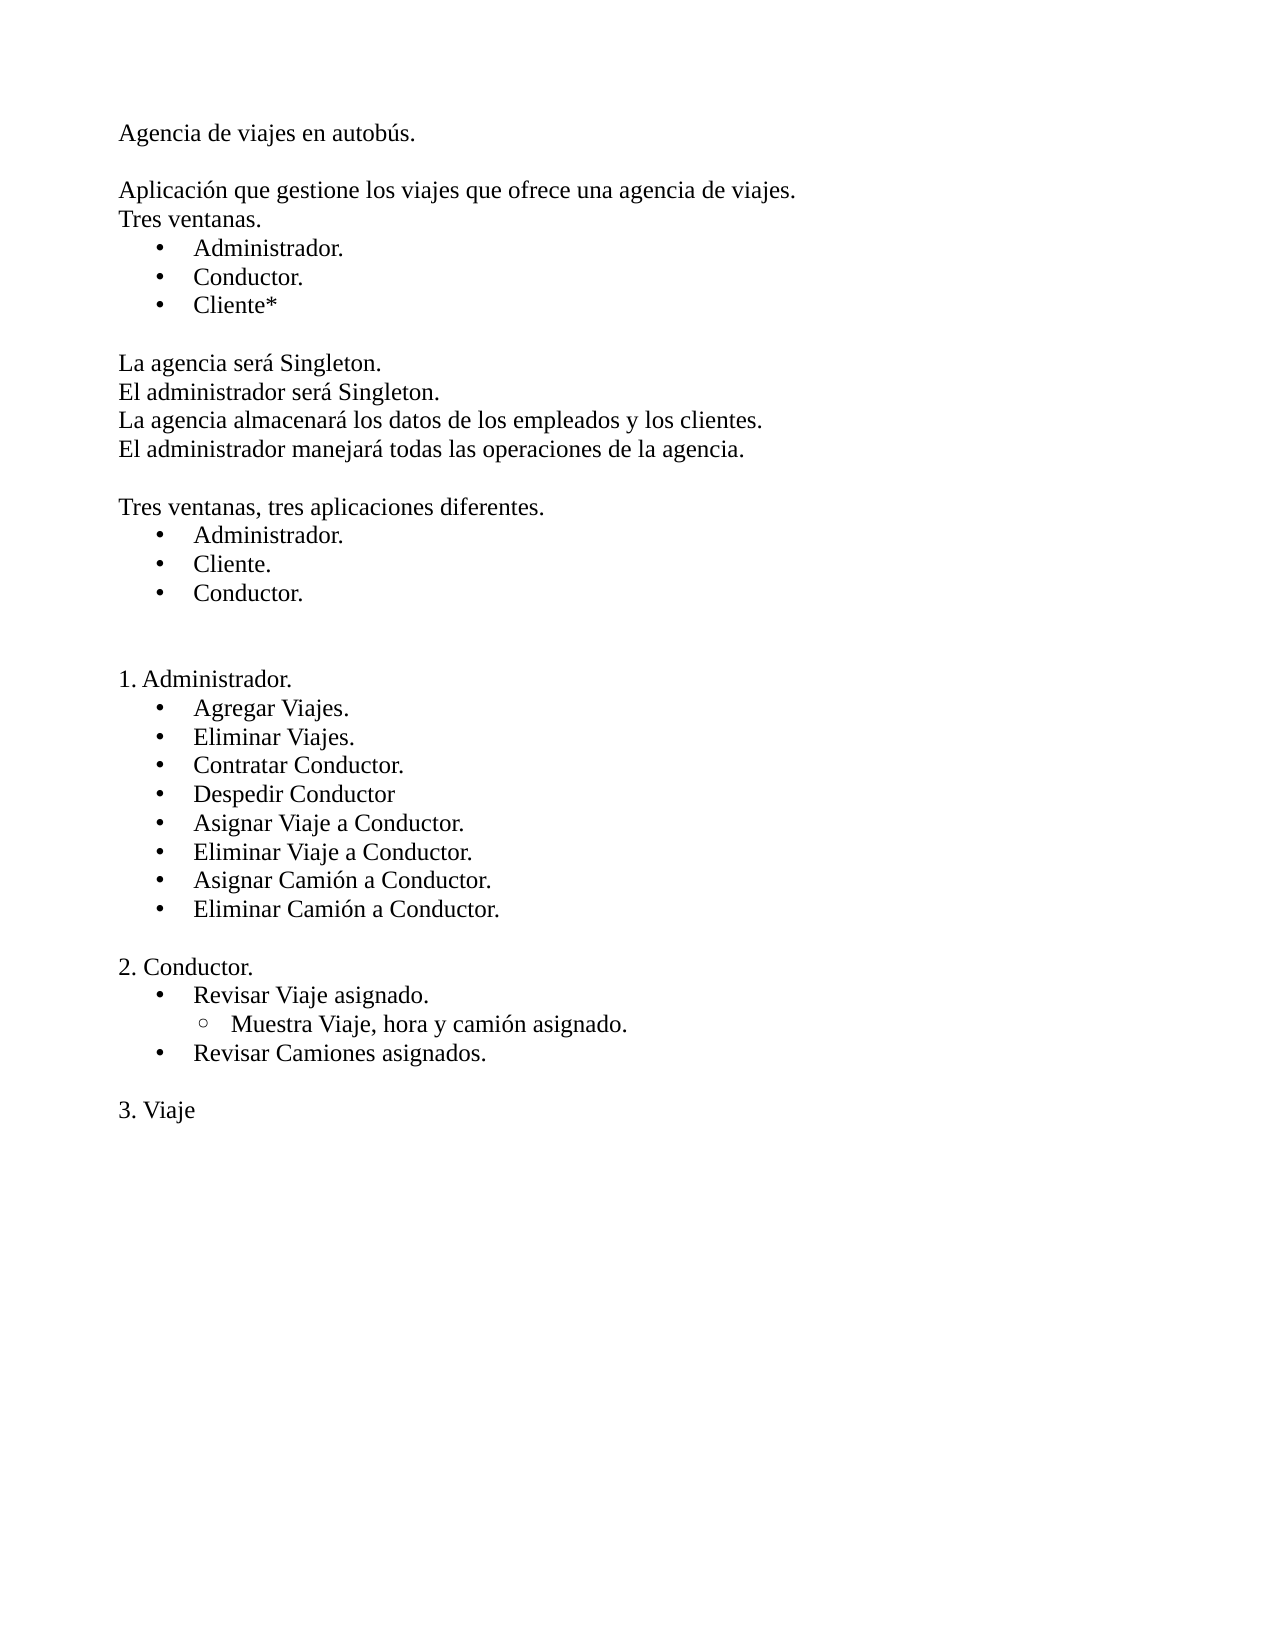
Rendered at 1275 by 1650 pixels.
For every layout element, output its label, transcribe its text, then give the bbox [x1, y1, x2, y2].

text 1. Administrador. [118, 664, 1157, 693]
list Revisar Camiones asignados. [156, 1038, 1157, 1067]
list Cliente* [156, 291, 1157, 319]
text 3. Viaje [118, 1096, 1157, 1124]
text La agencia almacenará los datos de los empleados y los clientes. [118, 406, 1157, 434]
text El administrador manejará todas las operaciones de la agencia. [118, 434, 1157, 463]
list Agregar Viajes. [156, 693, 1157, 722]
text Tres ventanas, tres aplicaciones diferentes. [118, 492, 1157, 521]
text La agencia será Singleton. [118, 348, 1157, 377]
text Tres ventanas. [118, 204, 1157, 233]
text Agencia de viajes en autobús. [118, 118, 1157, 147]
list Contratar Conductor. [156, 751, 1157, 779]
list Asignar Camión a Conductor. [156, 866, 1157, 894]
list Muestra Viaje, hora y camión asignado. [193, 1009, 1157, 1038]
list Eliminar Camión a Conductor. [156, 894, 1157, 923]
list Administrador. [156, 521, 1157, 549]
list Conductor. [156, 578, 1157, 607]
list Asignar Viaje a Conductor. [156, 808, 1157, 837]
list Administrador. [156, 233, 1157, 262]
text Aplicación que gestione los viajes que ofrece una agencia de viajes. [118, 176, 1157, 204]
text 2. Conductor. [118, 952, 1157, 981]
list Revisar Viaje asignado. [156, 981, 1157, 1009]
list Eliminar Viaje a Conductor. [156, 837, 1157, 866]
list Conductor. [156, 262, 1157, 291]
list Despedir Conductor [156, 779, 1157, 808]
list Eliminar Viajes. [156, 722, 1157, 751]
list Cliente. [156, 549, 1157, 578]
text El administrador será Singleton. [118, 377, 1157, 406]
